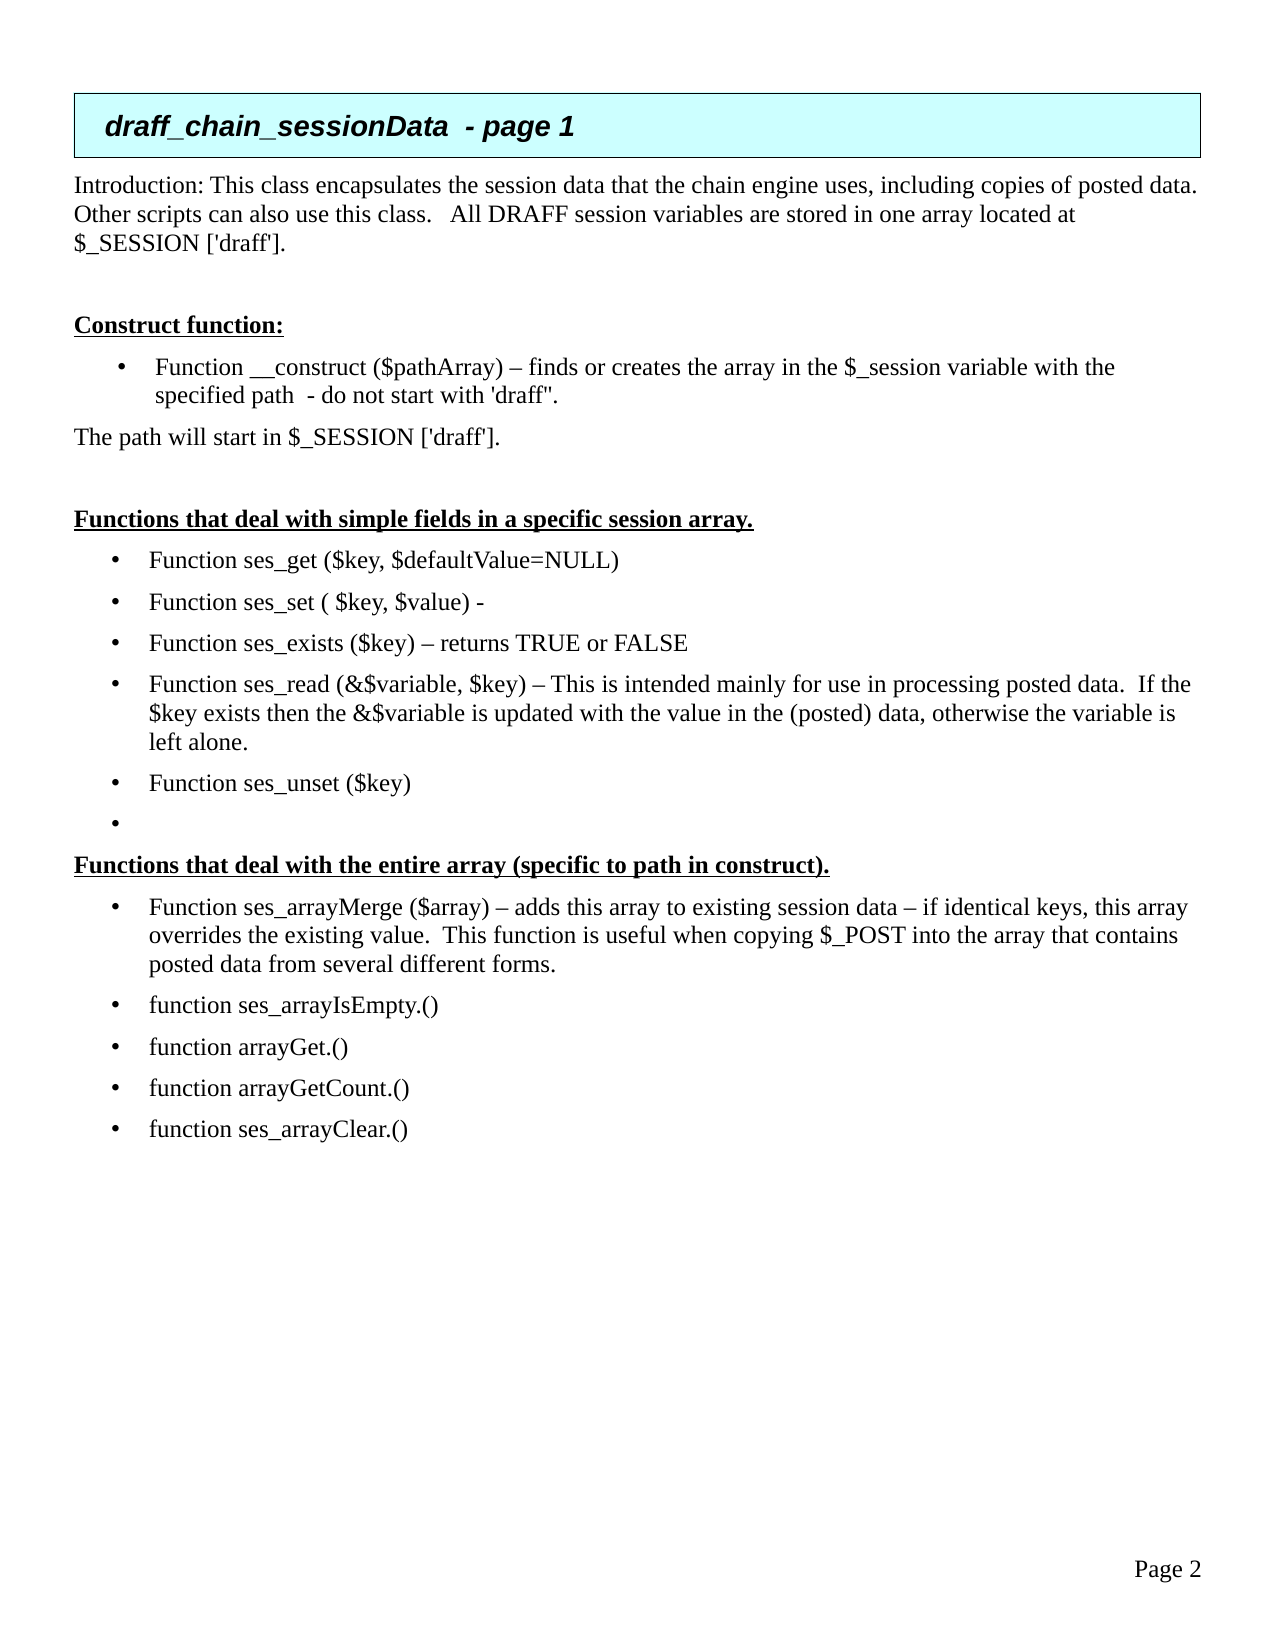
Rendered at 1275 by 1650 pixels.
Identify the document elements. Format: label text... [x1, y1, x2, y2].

list Function __construct ($pathArray) – finds or creates the array in the $_session variable with the specified path - do not start with 'draff''. [117, 352, 1201, 409]
title draff_chain_sessionData - page 1 [75, 94, 1200, 157]
text Functions that deal with the entire array (specific to path in construct). [73, 851, 1201, 879]
list Function ses_read (&$variable, $key) – This is intended mainly for use in processing posted data. If the $key exists then the &$variable is updated with the value in the (posted) data, otherwise the variable is left alone. [111, 669, 1201, 756]
text Introduction: This class encapsulates the session data that the chain engine uses, including copies of posted data. Other scripts can also use this class. All DRAFF session variables are stored in one array located at $_SESSION ['draff']. [73, 171, 1201, 257]
list Function ses_arrayMerge ($array) – adds this array to existing session data – if identical keys, this array overrides the existing value. This function is useful when copying $_POST into the array that contains posted data from several different forms. [111, 892, 1201, 978]
list Function ses_exists ($key) – returns TRUE or FALSE [111, 628, 1201, 657]
text Construct function: [73, 311, 1201, 339]
list function arrayGet.() [111, 1032, 1201, 1061]
list function arrayGetCount.() [111, 1073, 1201, 1102]
list Function ses_set ( $key, $value) - [111, 587, 1201, 616]
list Function ses_unset ($key) [111, 768, 1201, 797]
text The path will start in $_SESSION ['draff']. [73, 422, 1201, 451]
text Functions that deal with simple fields in a specific session array. [73, 504, 1201, 533]
list function ses_arrayClear.() [111, 1114, 1201, 1143]
list function ses_arrayIsEmpty.() [111, 991, 1201, 1019]
list Function ses_get ($key, $defaultValue=NULL) [111, 546, 1201, 574]
